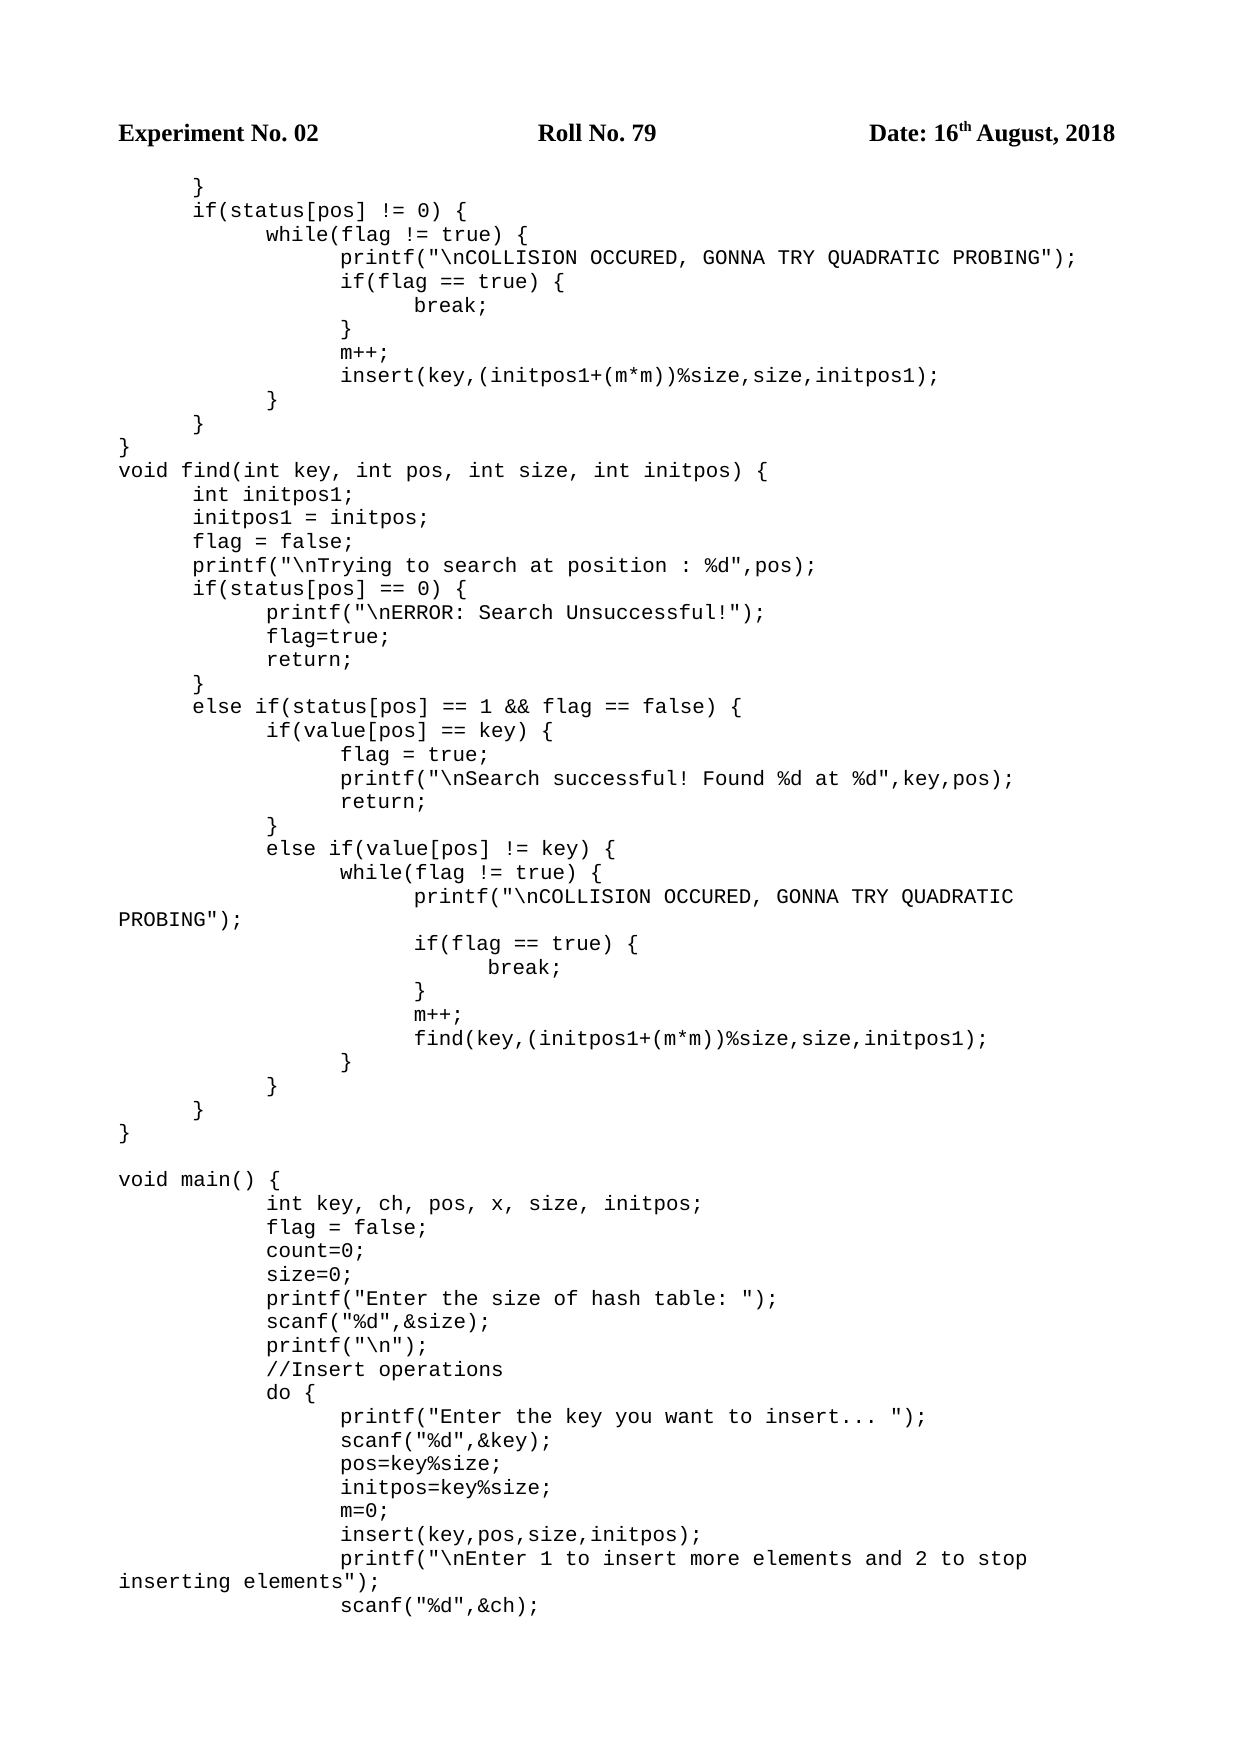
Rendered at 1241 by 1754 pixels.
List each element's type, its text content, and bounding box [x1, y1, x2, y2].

text scanf("%d",&key); [118, 1429, 1122, 1453]
text printf("\nEnter 1 to insert more elements and 2 to stop inserting elements"); [118, 1548, 1122, 1595]
text m++; [118, 342, 1122, 366]
text if(status[pos] != 0) { [118, 200, 1122, 224]
text } [118, 318, 1122, 342]
text flag=true; [118, 626, 1122, 649]
text flag = false; [118, 1217, 1122, 1240]
text else if(value[pos] != key) { [118, 838, 1122, 862]
text } [118, 389, 1122, 413]
text flag = true; [118, 744, 1122, 767]
text } [118, 815, 1122, 838]
text do { [118, 1382, 1122, 1406]
text } [118, 1122, 1122, 1146]
text } [118, 1051, 1122, 1075]
text pos=key%size; [118, 1453, 1122, 1477]
text m++; [118, 1004, 1122, 1028]
text printf("\nCOLLISION OCCURED, GONNA TRY QUADRATIC PROBING"); [118, 886, 1122, 933]
text else if(status[pos] == 1 && flag == false) { [118, 697, 1122, 720]
text int initpos1; [118, 484, 1122, 507]
text while(flag != true) { [118, 224, 1122, 247]
text } [118, 980, 1122, 1004]
text return; [118, 791, 1122, 815]
text initpos1 = initpos; [118, 507, 1122, 531]
text m=0; [118, 1501, 1122, 1524]
text printf("Enter the size of hash table: "); [118, 1288, 1122, 1311]
text printf("\n"); [118, 1335, 1122, 1359]
text if(flag == true) { [118, 933, 1122, 957]
text printf("\nCOLLISION OCCURED, GONNA TRY QUADRATIC PROBING"); [118, 247, 1122, 271]
text size=0; [118, 1264, 1122, 1288]
text flag = false; [118, 531, 1122, 555]
text int key, ch, pos, x, size, initpos; [118, 1193, 1122, 1217]
text } [118, 413, 1122, 436]
text break; [118, 294, 1122, 318]
text if(value[pos] == key) { [118, 720, 1122, 744]
text return; [118, 649, 1122, 673]
text void main() { [118, 1169, 1122, 1193]
text if(flag == true) { [118, 271, 1122, 294]
text } [118, 673, 1122, 697]
text } [118, 1098, 1122, 1122]
text printf("\nTrying to search at position : %d",pos); [118, 555, 1122, 578]
text } [118, 436, 1122, 460]
text break; [118, 957, 1122, 980]
text //Insert operations [118, 1359, 1122, 1382]
text printf("\nSearch successful! Found %d at %d",key,pos); [118, 767, 1122, 791]
text find(key,(initpos1+(m*m))%size,size,initpos1); [118, 1028, 1122, 1051]
text while(flag != true) { [118, 862, 1122, 886]
text scanf("%d",&size); [118, 1311, 1122, 1335]
text insert(key,pos,size,initpos); [118, 1524, 1122, 1548]
text insert(key,(initpos1+(m*m))%size,size,initpos1); [118, 366, 1122, 389]
text scanf("%d",&ch); [118, 1595, 1122, 1619]
text } [118, 176, 1122, 200]
text if(status[pos] == 0) { [118, 578, 1122, 602]
text } [118, 1075, 1122, 1098]
text printf("\nERROR: Search Unsuccessful!"); [118, 602, 1122, 626]
text count=0; [118, 1240, 1122, 1264]
text initpos=key%size; [118, 1477, 1122, 1501]
text printf("Enter the key you want to insert... "); [118, 1406, 1122, 1429]
text void find(int key, int pos, int size, int initpos) { [118, 460, 1122, 484]
